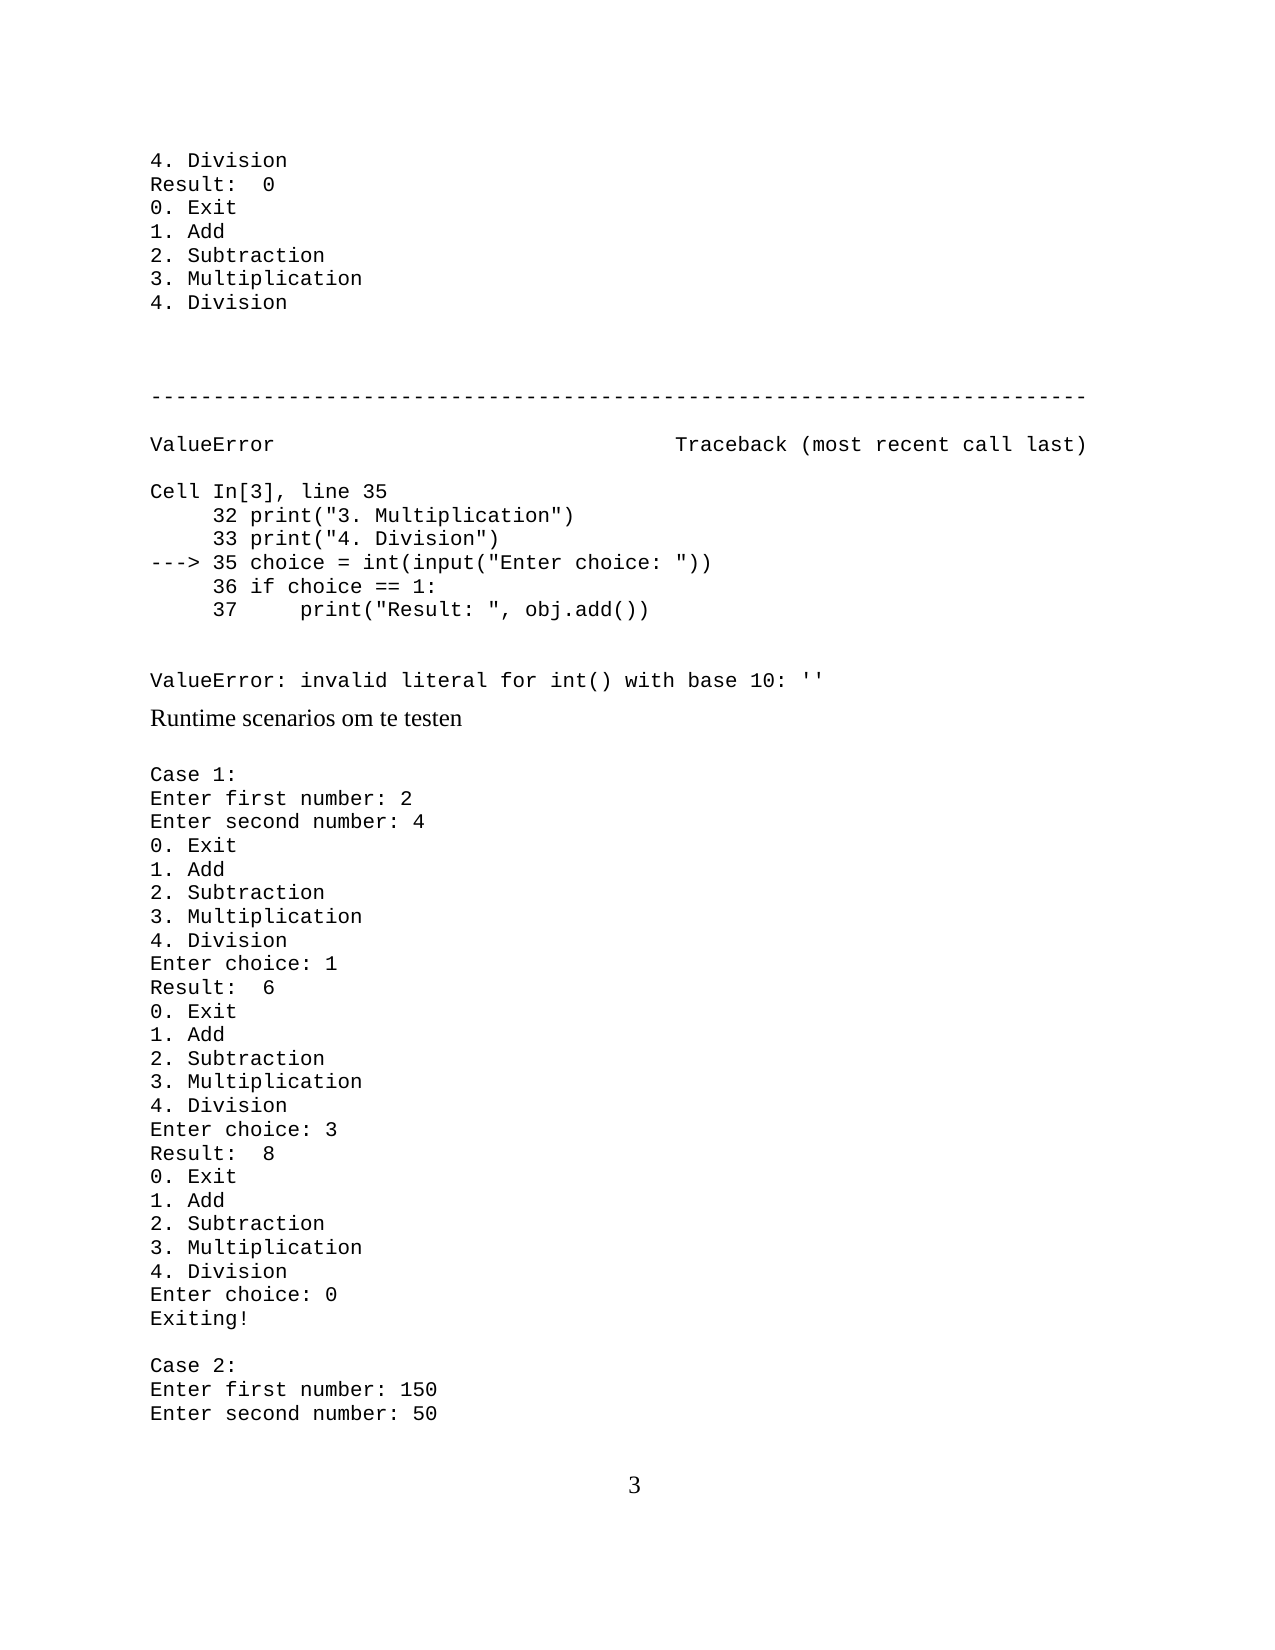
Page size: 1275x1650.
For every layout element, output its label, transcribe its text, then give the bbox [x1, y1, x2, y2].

text ---> 35 choice = int(input("Enter choice: ")) [150, 552, 1125, 576]
text 2. Subtraction [150, 244, 1125, 268]
text 1. Add [150, 1024, 1125, 1048]
text Enter choice: 1 [150, 953, 1125, 977]
text 4. Division [150, 292, 1125, 316]
text 4. Division [150, 150, 1125, 174]
text Result: 8 [150, 1142, 1125, 1166]
text 1. Add [150, 1190, 1125, 1213]
text Enter first number: 2 [150, 788, 1125, 811]
text 0. Exit [150, 1166, 1125, 1190]
text 0. Exit [150, 1001, 1125, 1024]
text 1. Add [150, 859, 1125, 882]
text Case 2: [150, 1355, 1125, 1379]
text 3. Multiplication [150, 1237, 1125, 1261]
text 3. Multiplication [150, 268, 1125, 292]
text 4. Division [150, 1095, 1125, 1119]
text 37 print("Result: ", obj.add()) [150, 599, 1125, 623]
text 4. Division [150, 930, 1125, 953]
text ValueError Traceback (most recent call last) [150, 434, 1125, 457]
text 2. Subtraction [150, 882, 1125, 906]
text 32 print("3. Multiplication") [150, 505, 1125, 528]
text 4. Division [150, 1261, 1125, 1284]
text Enter choice: 0 [150, 1284, 1125, 1308]
text Enter second number: 50 [150, 1403, 1125, 1426]
text 0. Exit [150, 835, 1125, 859]
text Cell In[3], line 35 [150, 481, 1125, 505]
text 2. Subtraction [150, 1048, 1125, 1072]
text Result: 0 [150, 174, 1125, 197]
text 0. Exit [150, 197, 1125, 221]
text 3. Multiplication [150, 1072, 1125, 1095]
text Enter second number: 4 [150, 811, 1125, 835]
text 33 print("4. Division") [150, 528, 1125, 552]
text Enter choice: 3 [150, 1119, 1125, 1142]
text 1. Add [150, 221, 1125, 244]
text 3. Multiplication [150, 906, 1125, 930]
text Exiting! [150, 1308, 1125, 1332]
text Result: 6 [150, 977, 1125, 1001]
text ValueError: invalid literal for int() with base 10: '' [150, 670, 1125, 694]
text Enter first number: 150 [150, 1379, 1125, 1403]
text Case 1: [150, 764, 1125, 788]
text Runtime scenarios om te testen [150, 703, 1125, 732]
text 2. Subtraction [150, 1213, 1125, 1237]
text 36 if choice == 1: [150, 576, 1125, 599]
text --------------------------------------------------------------------------- [150, 386, 1125, 410]
